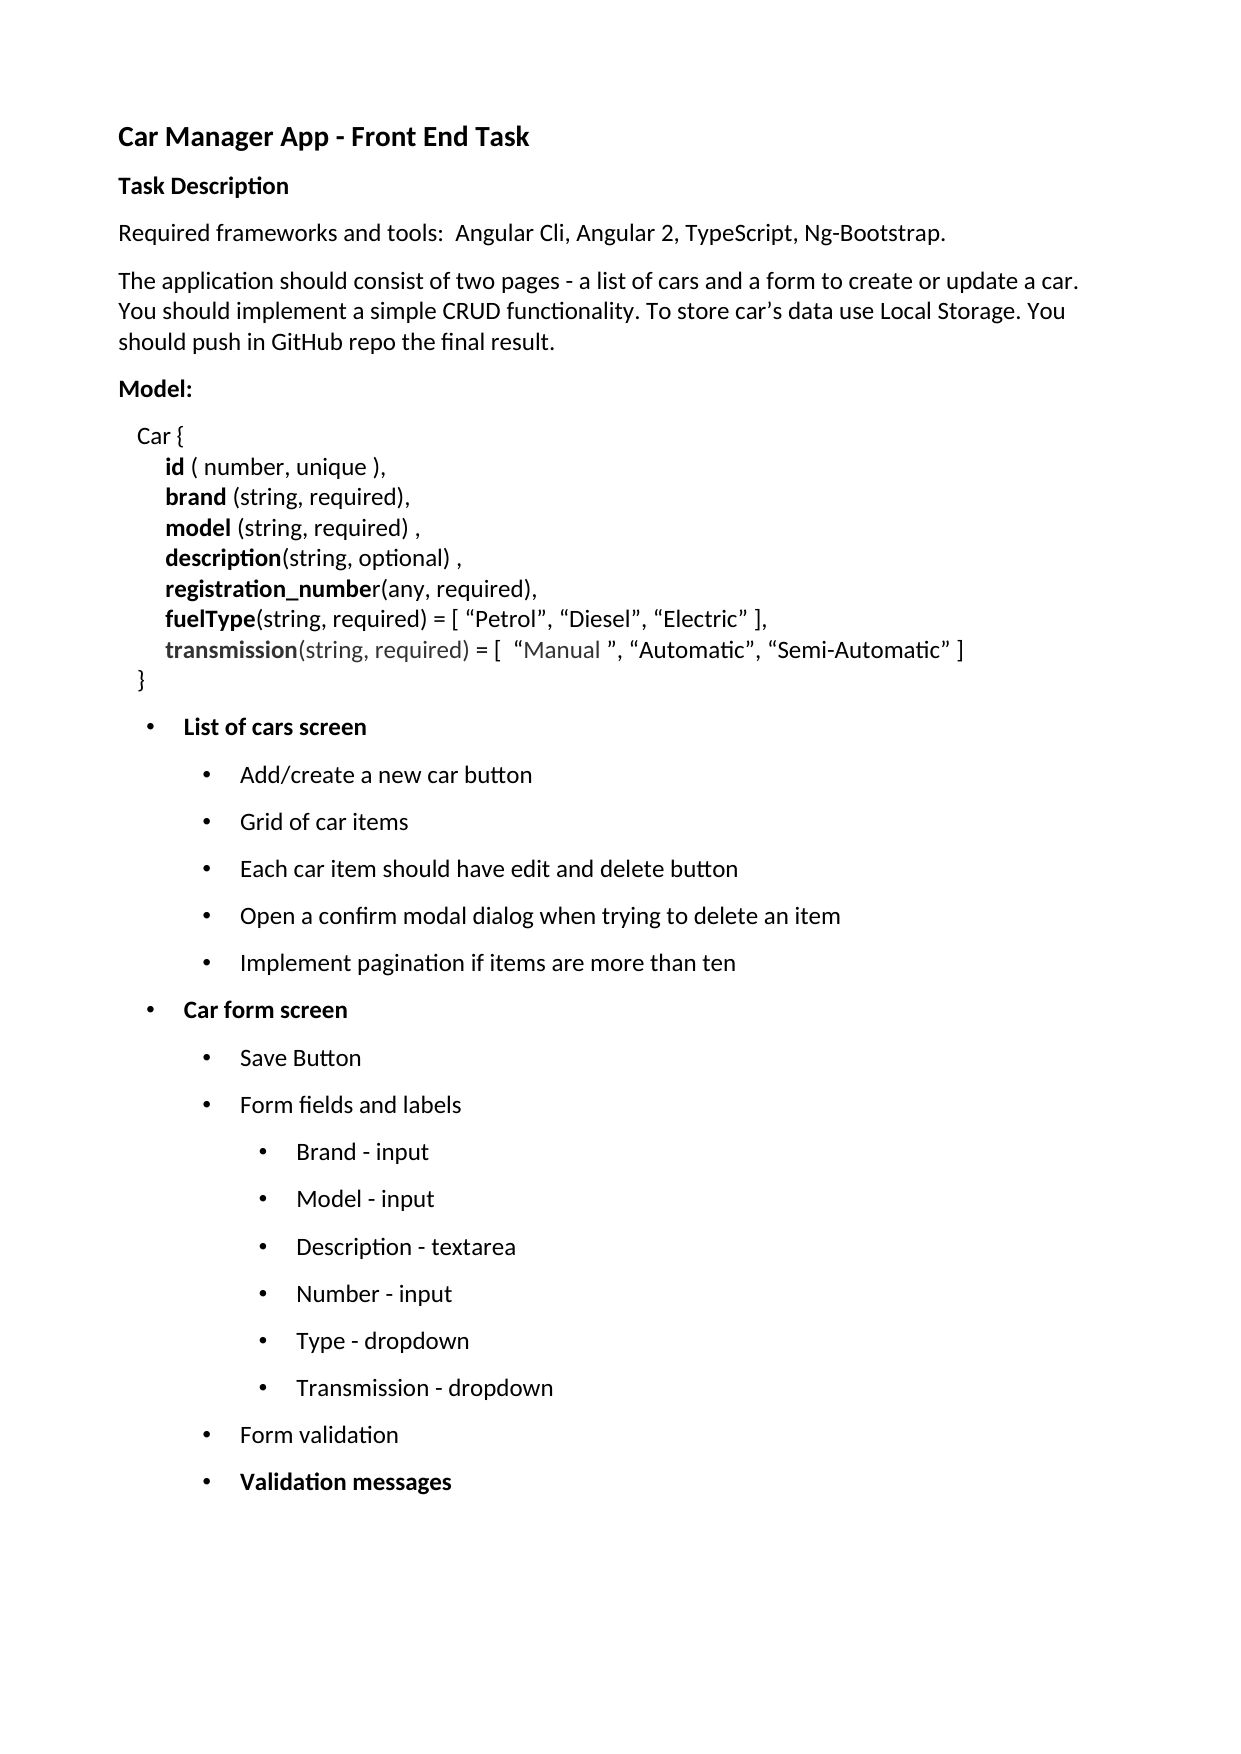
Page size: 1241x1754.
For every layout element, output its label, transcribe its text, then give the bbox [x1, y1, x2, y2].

list Validation messages [184, 1467, 1122, 1497]
list Car form screen [127, 995, 1122, 1025]
list Description - textarea [240, 1231, 1122, 1261]
text Task Description [118, 170, 1122, 201]
list List of cars screen [127, 712, 1122, 742]
list Implement pagination if items are more than ten [184, 947, 1122, 978]
list Brand - input [240, 1136, 1122, 1167]
list Save Button [184, 1042, 1122, 1072]
text Required frameworks and tools: Angular Cli, Angular 2, TypeScript, Ng-Bootstrap. [118, 218, 1122, 248]
text Model: [118, 373, 1122, 403]
list Each car item should have edit and delete button [184, 853, 1122, 884]
list Grid of car items [184, 806, 1122, 836]
text The application should consist of two pages - a list of cars and a form to create or update a car. You should implement a simple CRUD functionality. To store car’s data use Local Storage. You should push in GitHub repo the final result. [118, 265, 1122, 356]
list Form fields and labels [184, 1089, 1122, 1119]
list Model - input [240, 1183, 1122, 1214]
text Car Manager App - Front End Task [118, 118, 1122, 154]
list Transmission - dropdown [240, 1372, 1122, 1403]
list Number - input [240, 1278, 1122, 1308]
text Car { id ( number, unique ), brand (string, required), model (string, required) , description(string, optional) , registration_number(any, required), fuelType(string, required) = [ “Petrol”, “Diesel”, “Electric” ], transmission(string, required) = [ “Manual ”, “Automatic”, “Semi-Automatic” ] } [137, 420, 1122, 695]
list Open a confirm modal dialog when trying to delete an item [184, 900, 1122, 931]
list Add/create a new car button [184, 759, 1122, 789]
list Form validation [184, 1419, 1122, 1450]
list Type - dropdown [240, 1325, 1122, 1356]
